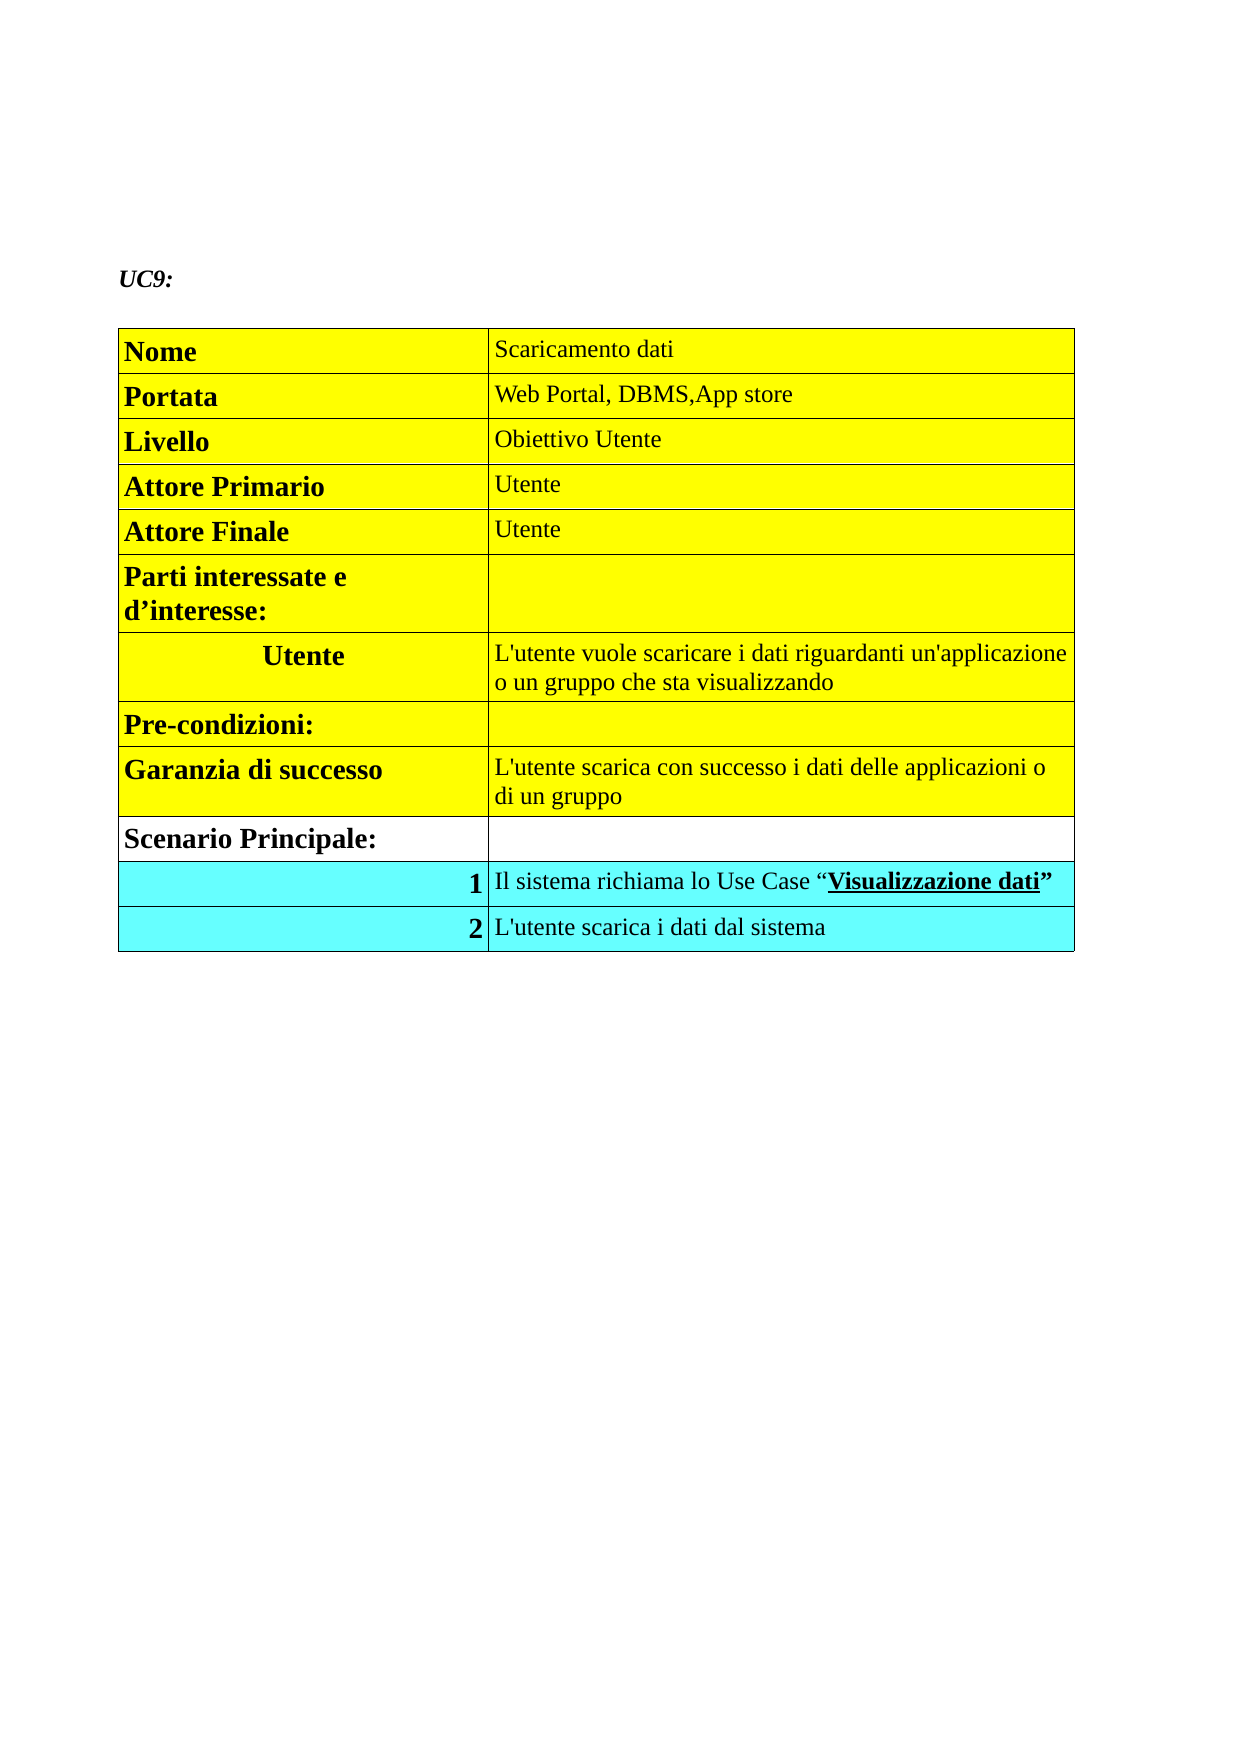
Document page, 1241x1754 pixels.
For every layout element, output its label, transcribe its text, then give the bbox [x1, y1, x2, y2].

table_cell 1 [119, 862, 488, 906]
table_cell L'utente scarica i dati dal sistema [489, 907, 1074, 951]
table_cell Portata [119, 374, 488, 418]
table_cell Utente [489, 510, 1074, 554]
table_cell L'utente scarica con successo i dati delle applicazioni o di un gruppo [489, 747, 1074, 816]
table_cell [489, 555, 1074, 632]
table_cell Utente [489, 465, 1074, 508]
table_cell Attore Finale [119, 510, 488, 554]
table_cell Il sistema richiama lo Use Case “Visualizzazione dati” [489, 862, 1074, 906]
table_cell Pre-condizioni: [119, 702, 488, 746]
table_cell [489, 702, 1074, 746]
table_cell 2 [119, 907, 488, 951]
subtitle UC9: [118, 264, 1122, 293]
table_cell Attore Primario [119, 465, 488, 508]
table_header Scaricamento dati [489, 329, 1074, 373]
table_cell Obiettivo Utente [489, 419, 1074, 463]
table_cell Scenario Principale: [119, 817, 488, 861]
table_cell Utente [119, 633, 488, 701]
table_cell Parti interessate e d’interesse: [119, 555, 488, 632]
table_cell Web Portal, DBMS,App store [489, 374, 1074, 418]
table_header Nome [119, 329, 488, 373]
table_cell Livello [119, 419, 488, 463]
table_cell Garanzia di successo [119, 747, 488, 816]
table_cell L'utente vuole scaricare i dati riguardanti un'applicazione o un gruppo che sta visualizzando [489, 633, 1074, 701]
table_cell [489, 817, 1074, 861]
